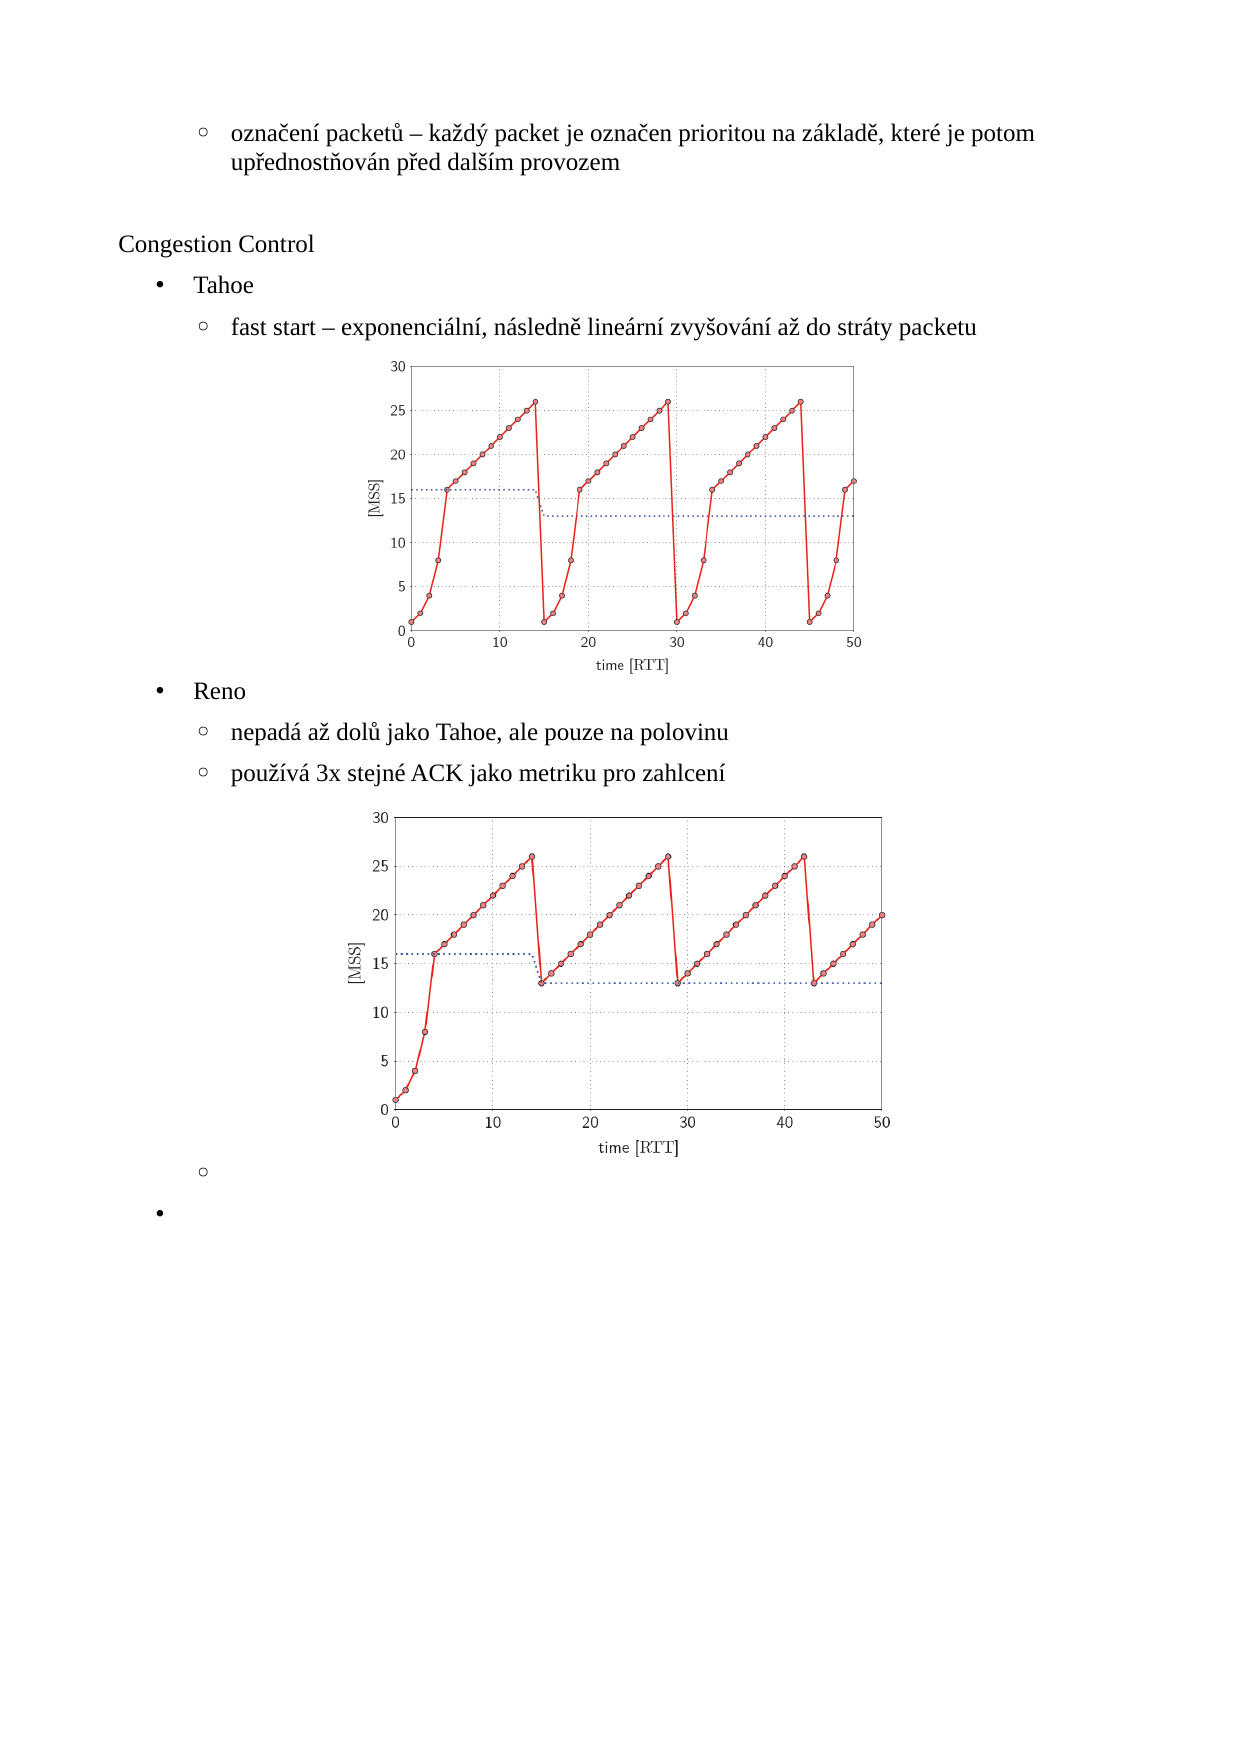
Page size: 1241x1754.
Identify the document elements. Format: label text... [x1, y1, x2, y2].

list používá 3x stejné ACK jako metriku pro zahlcení [193, 758, 1122, 787]
text Congestion Control [118, 229, 1122, 258]
list fast start – exponenciální, následně lineární zvyšování až do stráty packetu [193, 312, 1122, 341]
list Tahoe [156, 271, 1122, 299]
list označení packetů – každý packet je označen prioritou na základě, které je potom upřednostňován před dalším provozem [193, 118, 1122, 176]
list Reno [156, 353, 1122, 705]
list nepadá až dolů jako Tahoe, ale pouze na polovinu [193, 717, 1122, 746]
